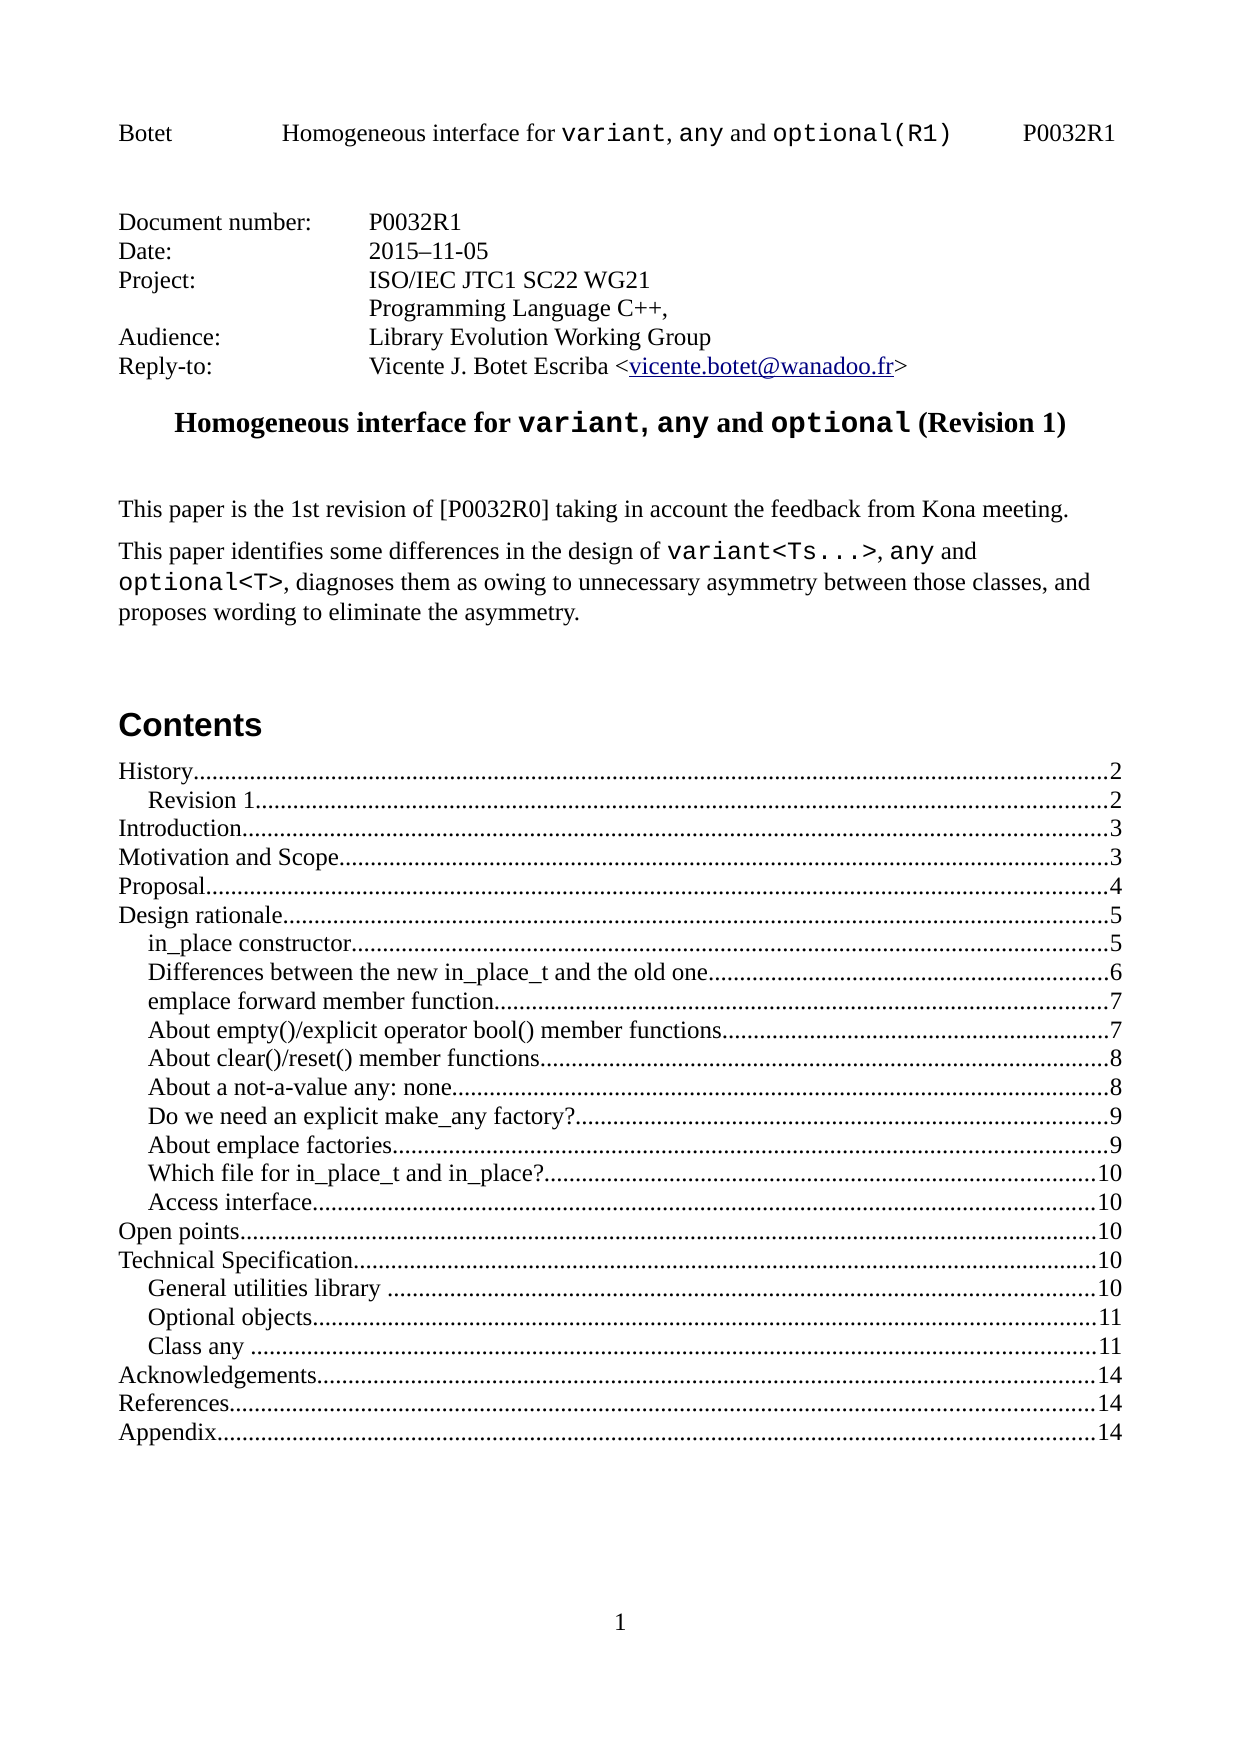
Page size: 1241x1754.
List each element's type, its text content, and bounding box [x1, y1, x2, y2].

text Access interface 10 [148, 1187, 1122, 1216]
text About emplace factories 9 [148, 1130, 1122, 1158]
text Proposal 4 [118, 871, 1122, 900]
text Optional objects 11 [148, 1302, 1122, 1331]
table_cell ISO/IEC JTC1 SC22 WG21 Programming Language C++, [369, 265, 1002, 322]
subtitle Contents [118, 705, 1122, 743]
text Design rationale 5 [118, 900, 1122, 928]
text About empty()/explicit operator bool() member functions 7 [148, 1015, 1122, 1043]
text References 14 [118, 1388, 1122, 1417]
table_header P0032R1 [369, 207, 1002, 236]
table_cell Date: [118, 236, 368, 265]
text This paper is the 1st revision of [P0032R0] taking in account the feedback from Kona meeting. [118, 494, 1122, 523]
text Acknowledgements 14 [118, 1360, 1122, 1388]
text Introduction 3 [118, 813, 1122, 842]
text emplace forward member function 7 [148, 986, 1122, 1015]
table_cell Library Evolution Working Group [369, 322, 1002, 351]
table_cell Audience: [118, 322, 368, 351]
text Differences between the new in_place_t and the old one 6 [148, 957, 1122, 986]
table_cell 2015–11-05 [369, 236, 1002, 265]
text Technical Specification 10 [118, 1245, 1122, 1273]
subtitle Homogeneous interface for variant, any and optional (Revision 1) [118, 405, 1122, 441]
text General utilities library 10 [148, 1273, 1122, 1302]
table_cell Reply-to: [118, 351, 368, 380]
table_cell Project: [118, 265, 368, 322]
text History 2 [118, 756, 1122, 785]
text in_place constructor 5 [148, 928, 1122, 957]
table_cell Vicente J. Botet Escriba <vicente.botet@wanadoo.fr> [369, 351, 1002, 380]
text Motivation and Scope 3 [118, 842, 1122, 871]
text Do we need an explicit make_any factory? 9 [148, 1101, 1122, 1130]
text Open points 10 [118, 1216, 1122, 1245]
text Revision 1 2 [148, 785, 1122, 813]
text Which file for in_place_t and in_place? 10 [148, 1158, 1122, 1187]
text About a not-a-value any: none 8 [148, 1072, 1122, 1101]
text This paper identifies some differences in the design of variant<Ts...>, any and optional<T>, diagnoses them as owing to unnecessary asymmetry between those classes, and proposes wording to eliminate the asymmetry. [118, 536, 1122, 626]
text Class any 11 [148, 1331, 1122, 1360]
text About clear()/reset() member functions 8 [148, 1043, 1122, 1072]
table_header Document number: [118, 207, 368, 236]
text Appendix 14 [118, 1417, 1122, 1446]
